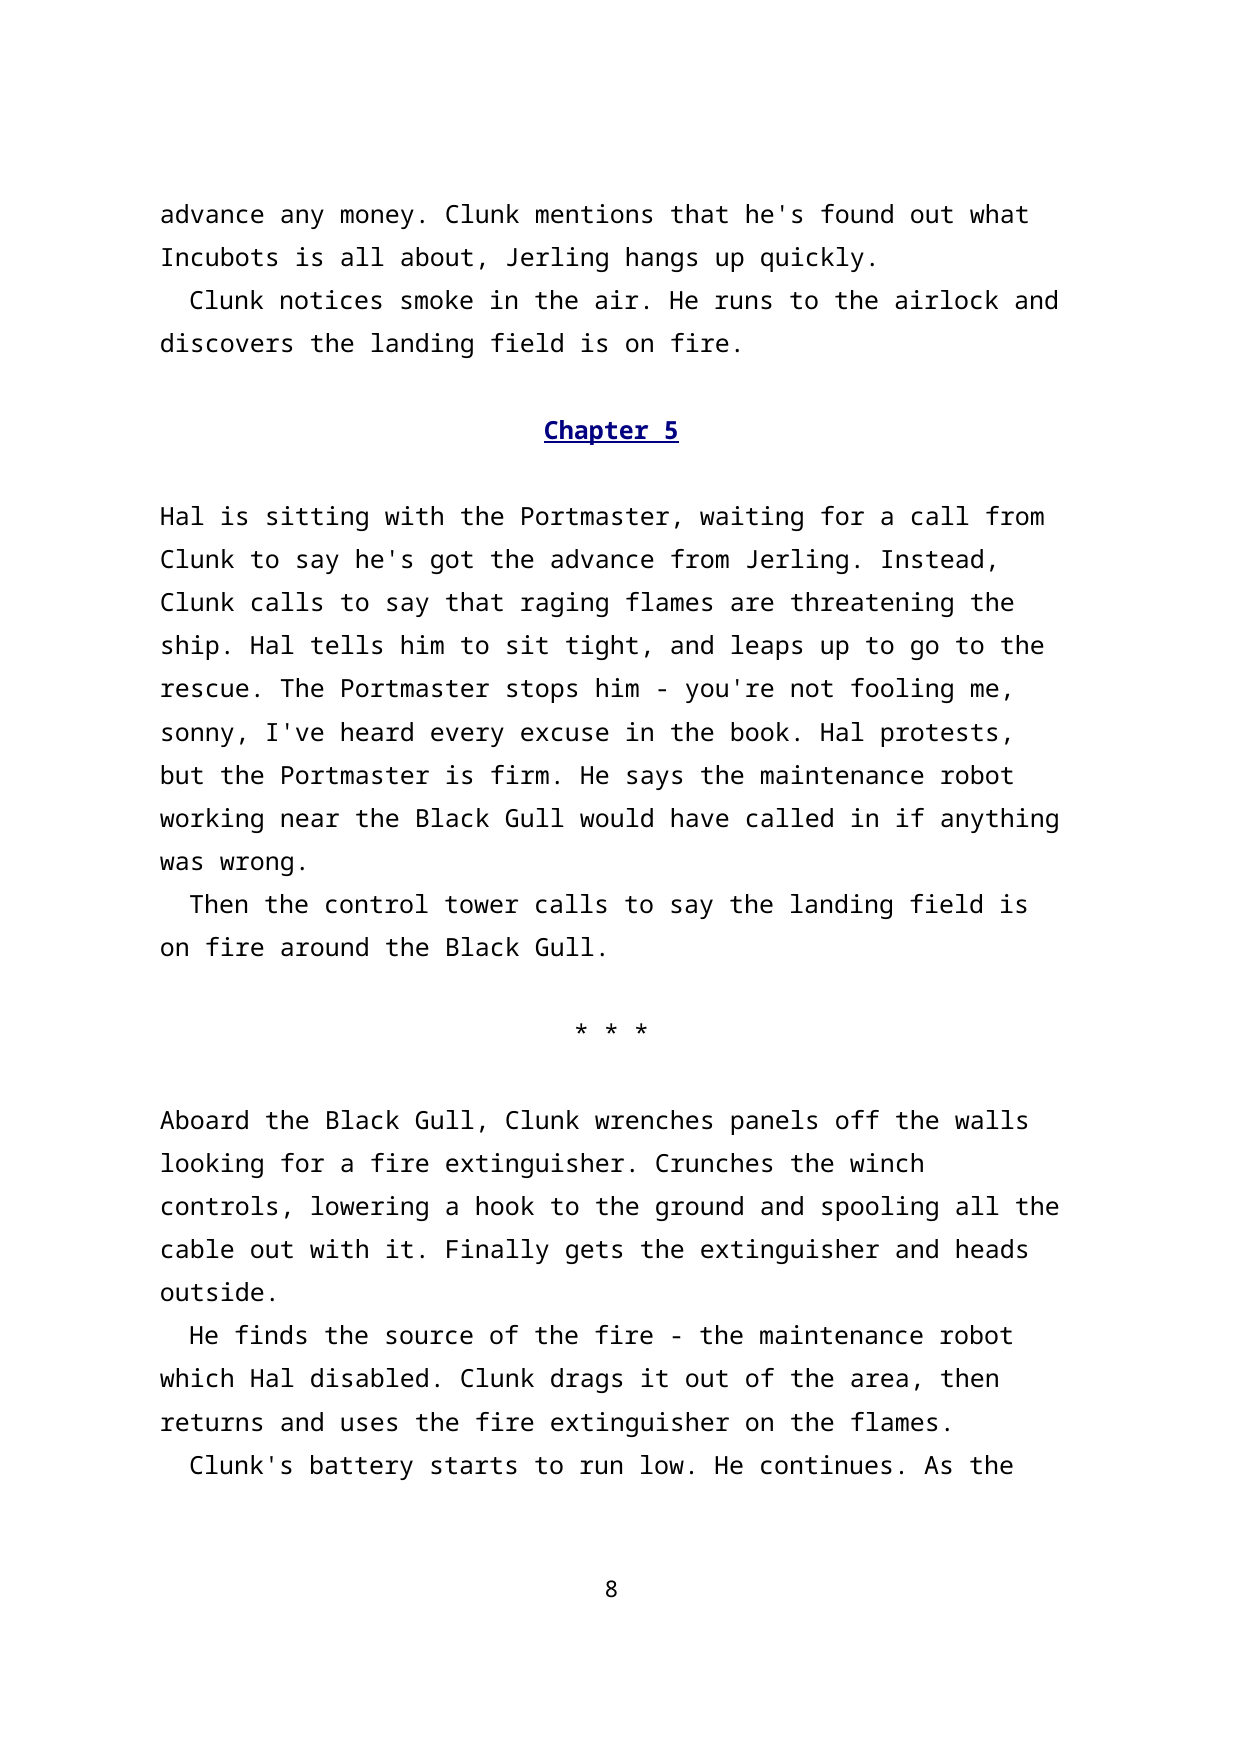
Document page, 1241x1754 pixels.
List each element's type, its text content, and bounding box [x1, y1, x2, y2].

text advance any money. Clunk mentions that he's found out what Incubots is all about, Jerling hangs up quickly. [159, 189, 1063, 275]
text Then the control tower calls to say the landing field is on fire around the Black Gull. [159, 879, 1063, 965]
text He finds the source of the fire - the maintenance robot which Hal disabled. Clunk drags it out of the area, then returns and uses the fire extinguisher on the flames. [159, 1310, 1063, 1439]
text Aboard the Black Gull, Clunk wrenches panels off the walls looking for a fire extinguisher. Crunches the winch controls, lowering a hook to the ground and spooling all the cable out with it. Finally gets the extinguisher and heads outside. [159, 1094, 1063, 1310]
subtitle Chapter 5 [159, 404, 1063, 448]
text Clunk notices smoke in the air. He runs to the airlock and discovers the landing field is on fire. [159, 275, 1063, 361]
subtitle * * * [159, 1008, 1063, 1051]
text Hal is sitting with the Portmaster, waiting for a call from Clunk to say he's got the advance from Jerling. Instead, Clunk calls to say that raging flames are threatening the ship. Hal tells him to sit tight, and leaps up to go to the rescue. The Portmaster stops him - you're not fooling me, sonny, I've heard every excuse in the book. Hal protests, but the Portmaster is firm. He says the maintenance robot working near the Black Gull would have called in if anything was wrong. [159, 491, 1063, 879]
text Clunk's battery starts to run low. He continues. As the [159, 1439, 1063, 1483]
